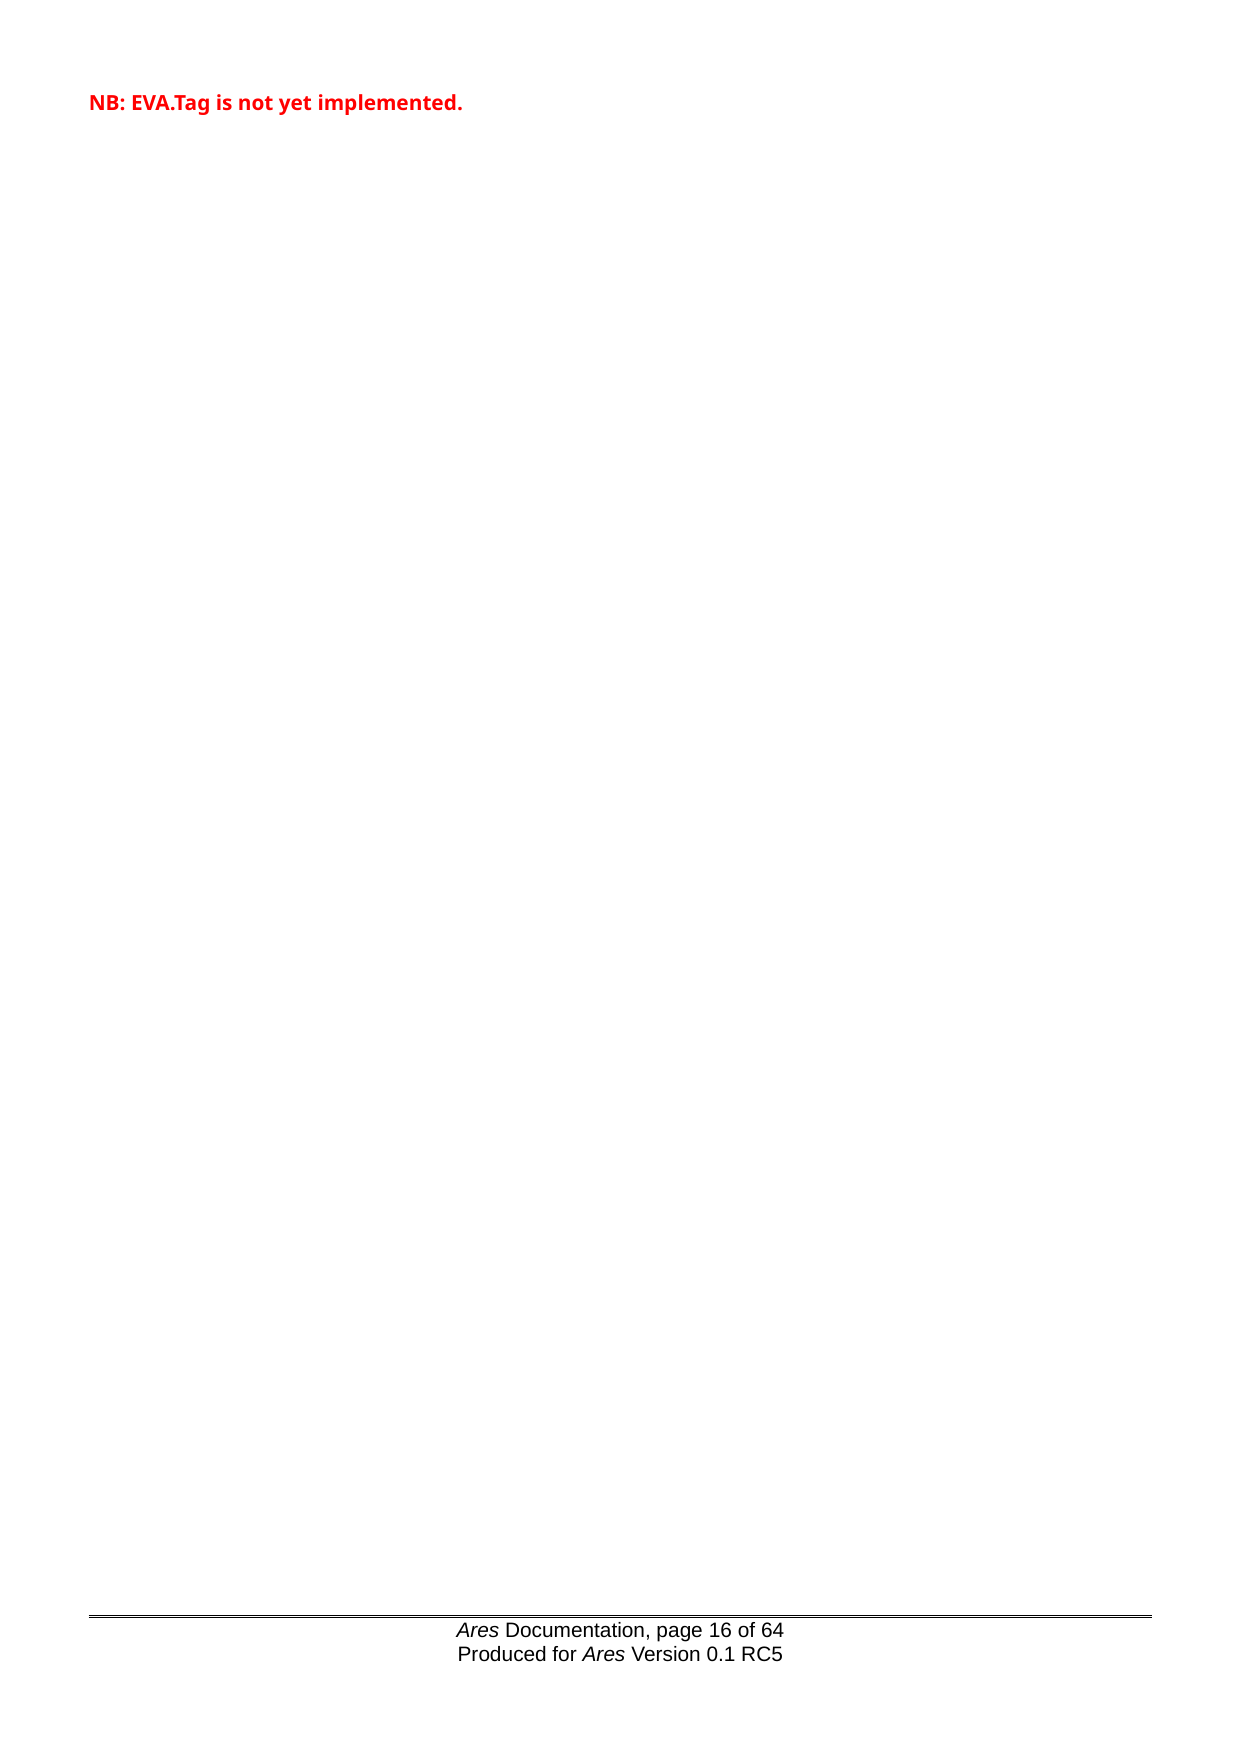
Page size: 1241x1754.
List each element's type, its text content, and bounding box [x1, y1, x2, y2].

text NB: EVA.Tag is not yet implemented. [88, 88, 1152, 117]
